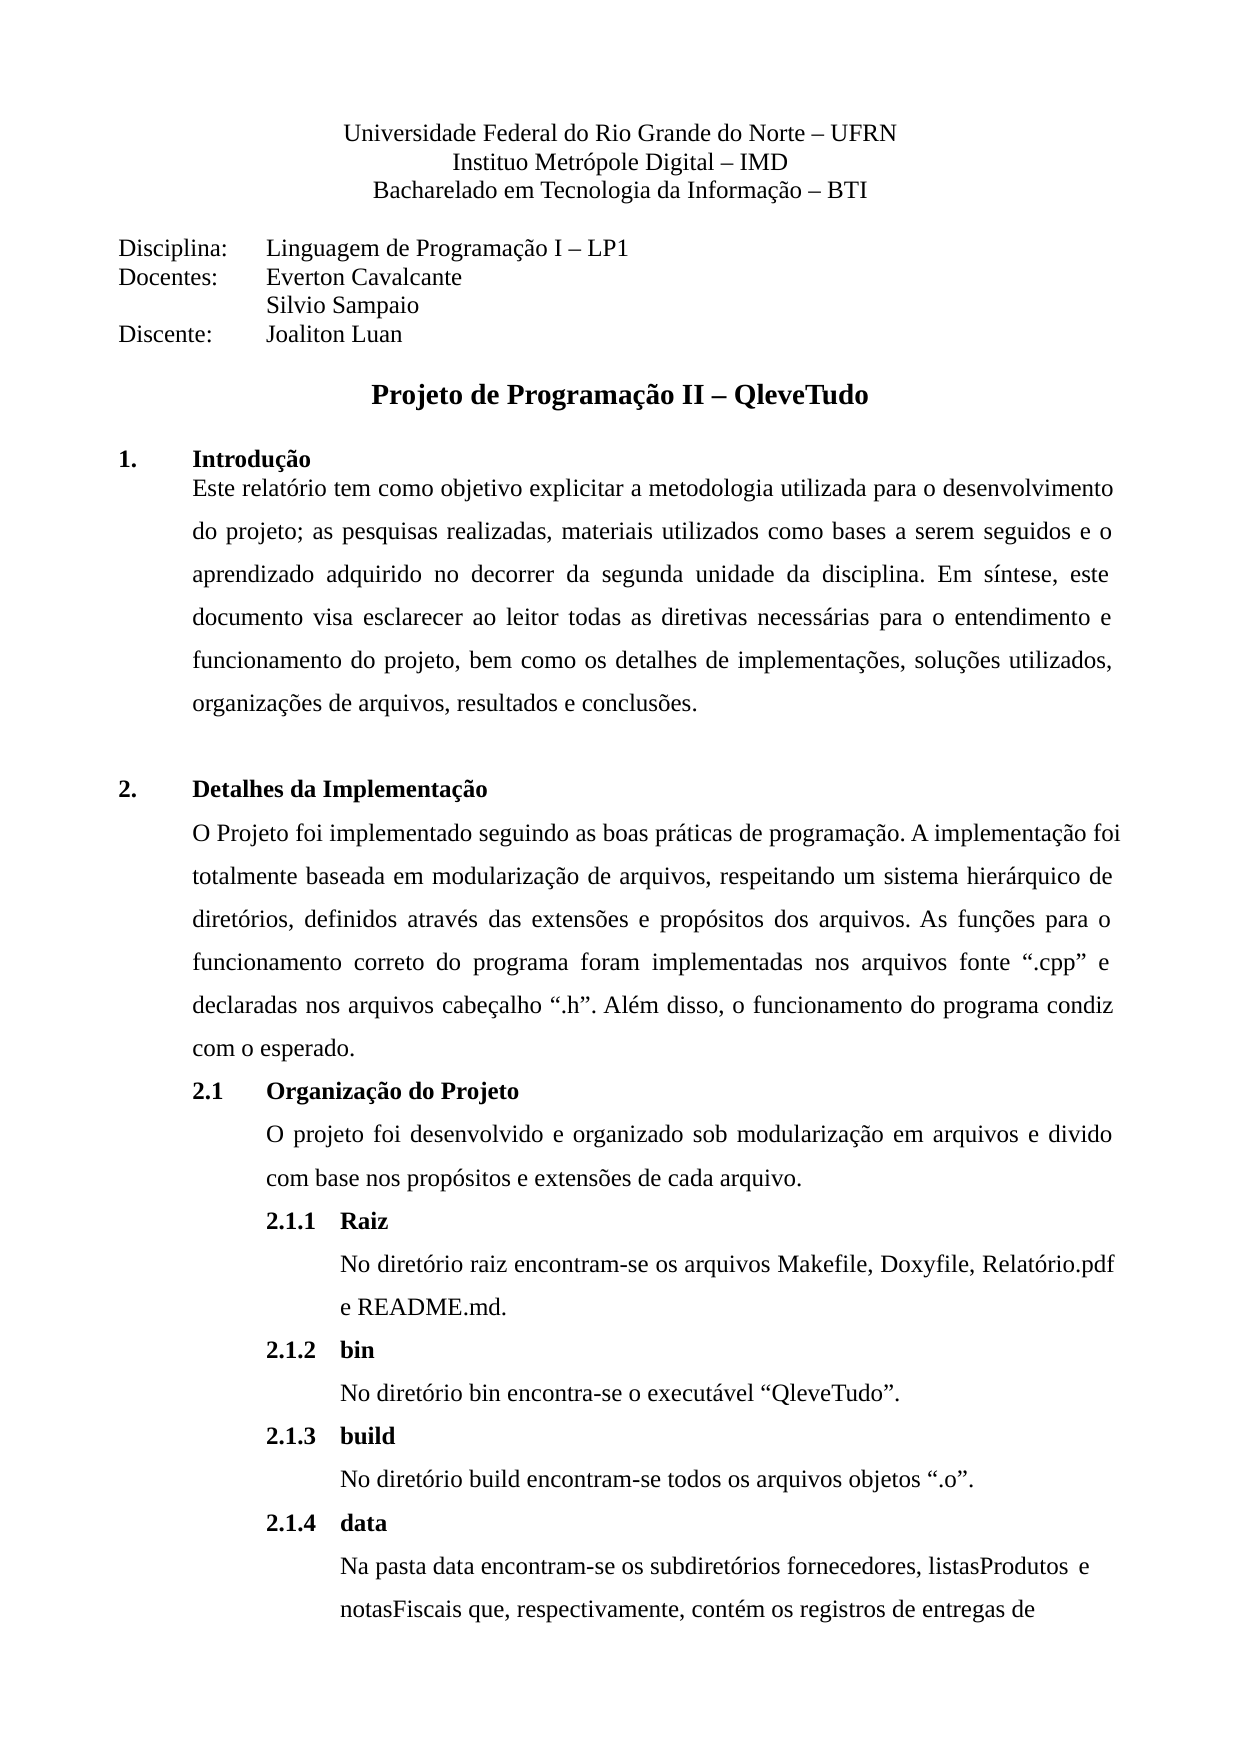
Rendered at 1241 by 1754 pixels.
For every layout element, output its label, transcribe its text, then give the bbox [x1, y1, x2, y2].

text Universidade Federal do Rio Grande do Norte – UFRN [118, 118, 1122, 147]
text 2.1.4 data [118, 1508, 1122, 1536]
text Bacharelado em Tecnologia da Informação – BTI [118, 176, 1122, 204]
text No diretório raiz encontram-se os arquivos Makefile, Doxyfile, Relatório.pdf e README.md. [118, 1249, 1122, 1321]
text Instituo Metrópole Digital – IMD [118, 147, 1122, 176]
text Projeto de Programação II – QleveTudo [118, 377, 1122, 410]
text Este relatório tem como objetivo explicitar a metodologia utilizada para o desenvolvimento do projeto; as pesquisas realizadas, materiais utilizados como bases a serem seguidos e o aprendizado adquirido no decorrer da segunda unidade da disciplina. Em síntese, este documento visa esclarecer ao leitor todas as diretivas necessárias para o entendimento e funcionamento do projeto, bem como os detalhes de implementações, soluções utilizados, organizações de arquivos, resultados e conclusões. [118, 473, 1122, 717]
text O Projeto foi implementado seguindo as boas práticas de programação. A implementação foi totalmente baseada em modularização de arquivos, respeitando um sistema hierárquico de diretórios, definidos através das extensões e propósitos dos arquivos. As funções para o funcionamento correto do programa foram implementadas nos arquivos fonte “.cpp” e declaradas nos arquivos cabeçalho “.h”. Além disso, o funcionamento do programa condiz com o esperado. [118, 818, 1122, 1062]
text Na pasta data encontram-se os subdiretórios fornecedores, listasProdutos e notasFiscais que, respectivamente, contém os registros de entregas de [118, 1551, 1122, 1623]
text No diretório bin encontra-se o executável “QleveTudo”. [118, 1378, 1122, 1407]
text 2.1.1 Raiz [118, 1206, 1122, 1234]
text 2.1.2 bin [118, 1335, 1122, 1364]
text Silvio Sampaio [118, 291, 1122, 319]
text O projeto foi desenvolvido e organizado sob modularização em arquivos e divido com base nos propósitos e extensões de cada arquivo. [118, 1119, 1122, 1191]
text No diretório build encontram-se todos os arquivos objetos “.o”. [118, 1464, 1122, 1493]
text Docentes: Everton Cavalcante [118, 262, 1122, 291]
text 1. Introdução [118, 444, 1122, 473]
text Discente: Joaliton Luan [118, 319, 1122, 348]
text Disciplina: Linguagem de Programação I – LP1 [118, 233, 1122, 262]
text 2.1 Organização do Projeto [118, 1076, 1122, 1105]
text 2.1.3 build [118, 1421, 1122, 1450]
text 2. Detalhes da Implementação [118, 774, 1122, 803]
